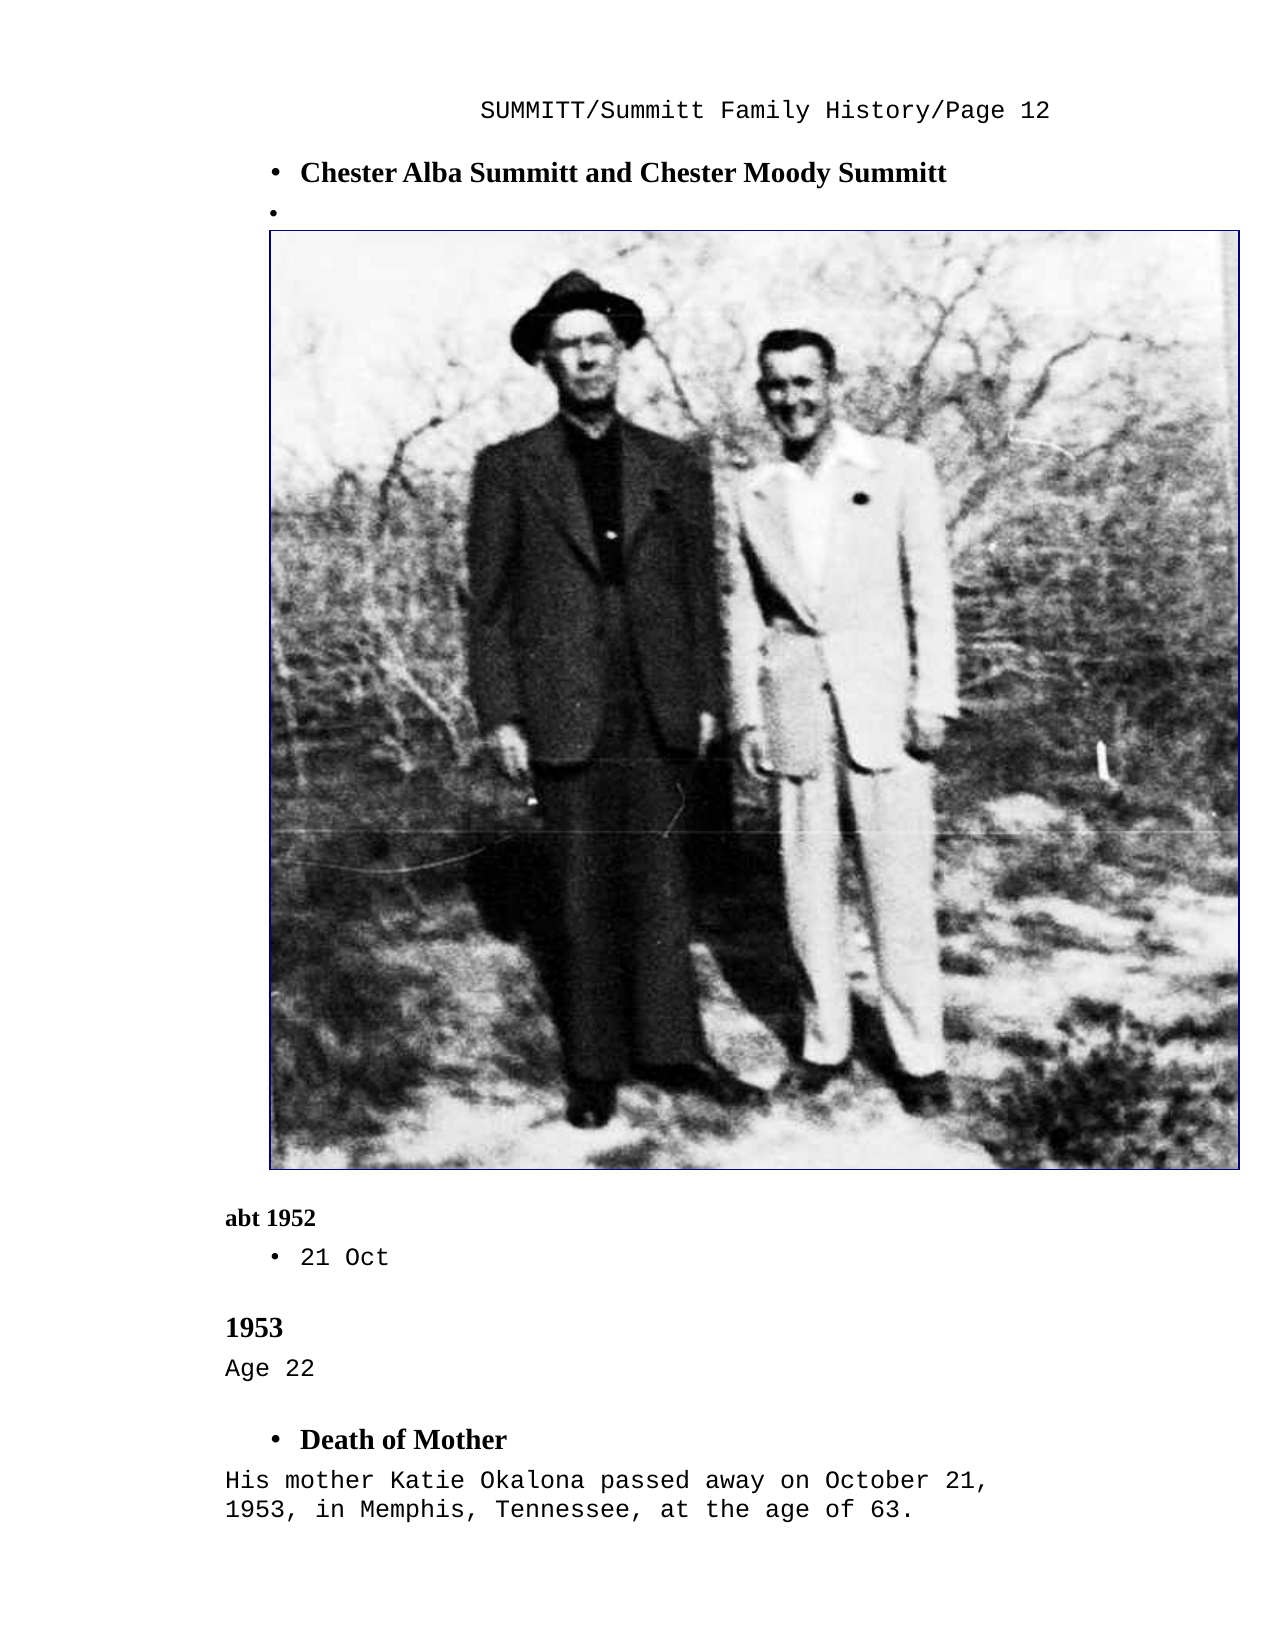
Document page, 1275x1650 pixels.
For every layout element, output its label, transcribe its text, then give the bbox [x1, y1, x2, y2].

picture [271, 231, 1238, 1169]
text His mother Katie Okalona passed away on October 21, 1953, in Memphis, Tennessee, at the age of 63. [225, 1468, 1050, 1525]
text Age 22 [225, 1356, 1050, 1384]
subtitle Death of Mother [271, 1422, 1050, 1456]
subtitle 1953 [225, 1310, 1050, 1343]
subtitle abt 1952 [225, 1203, 1050, 1232]
subtitle Chester Alba Summitt and Chester Moody Summitt [271, 155, 1050, 189]
list 21 Oct [271, 1244, 1050, 1272]
